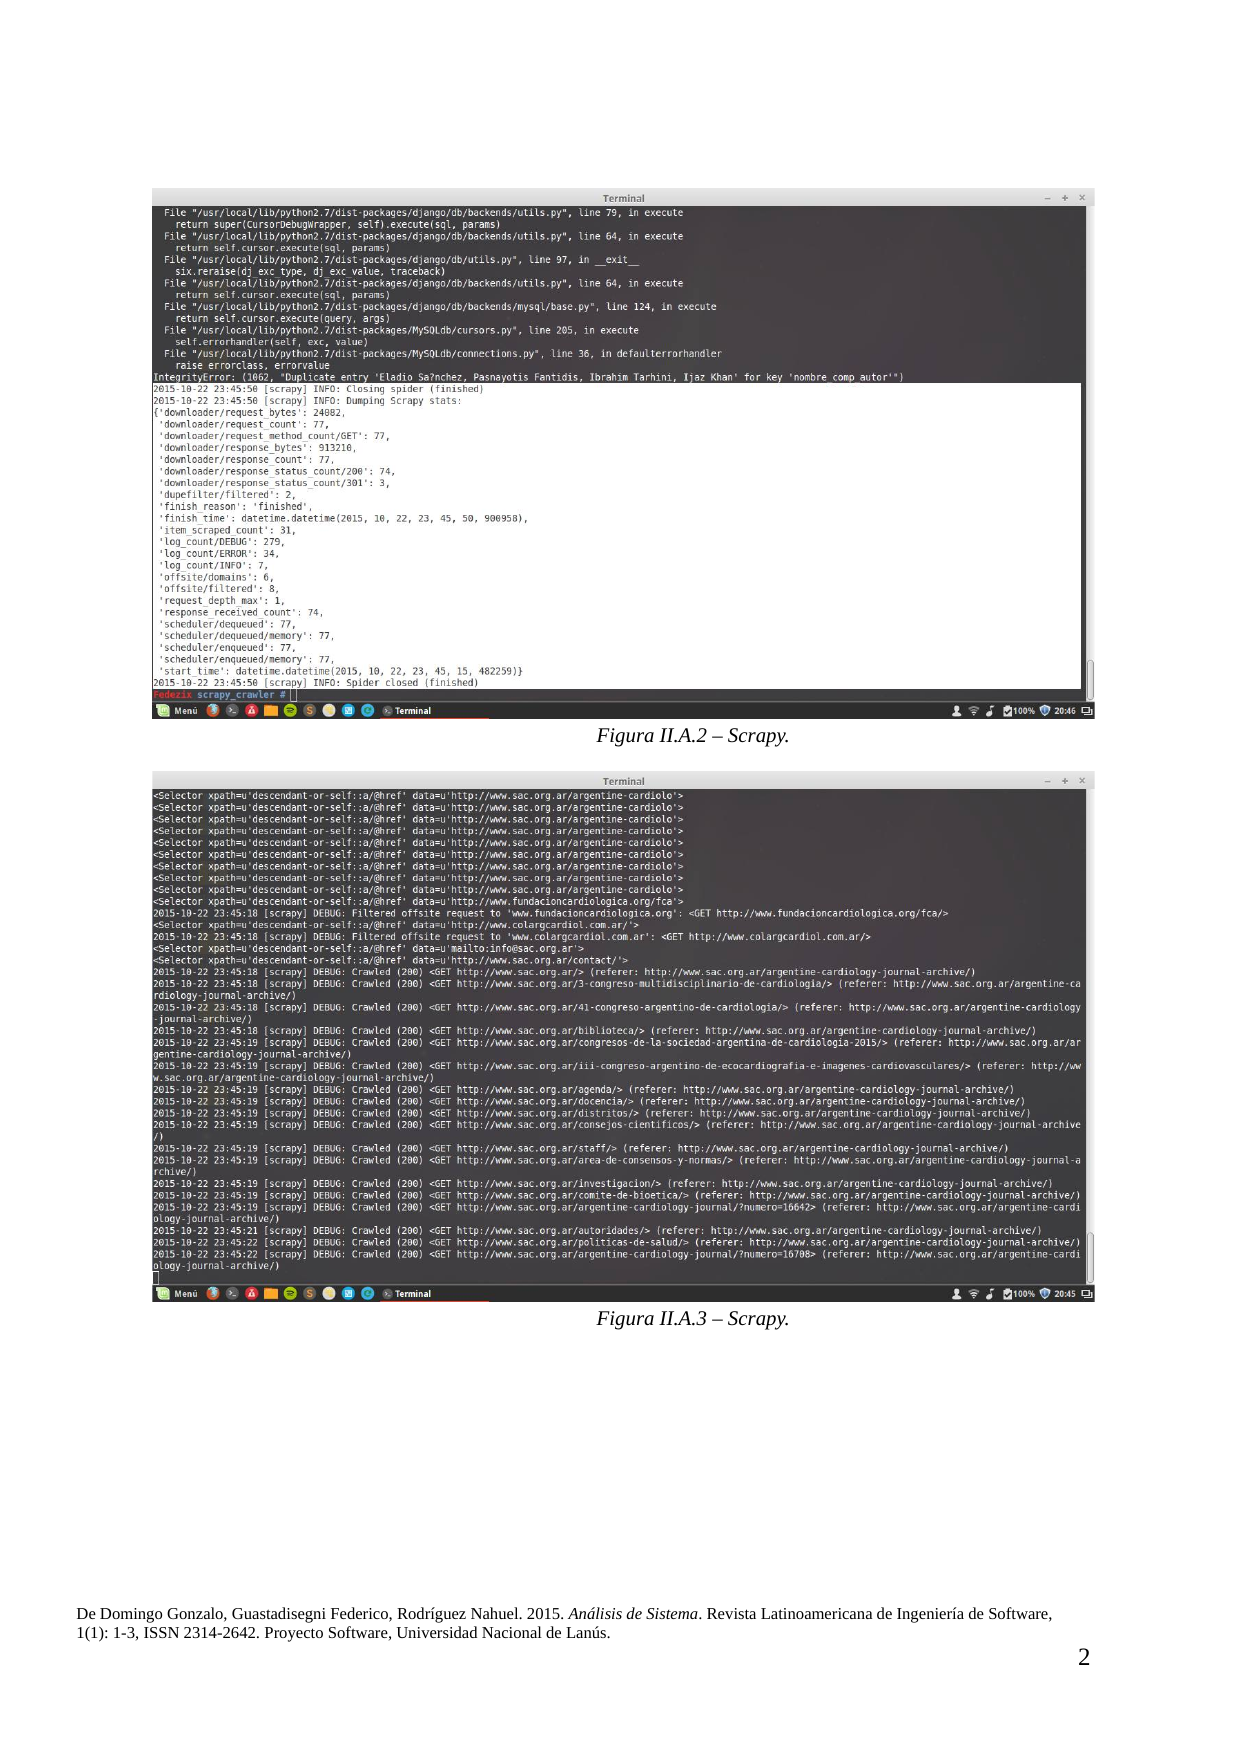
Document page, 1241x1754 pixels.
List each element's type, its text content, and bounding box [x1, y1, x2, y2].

text Figura II.A.2 – Scrapy. [223, 224, 1165, 747]
picture [152, 771, 1095, 1302]
text Figura II.A.3 – Scrapy. [223, 766, 1165, 1330]
picture [152, 188, 1095, 719]
